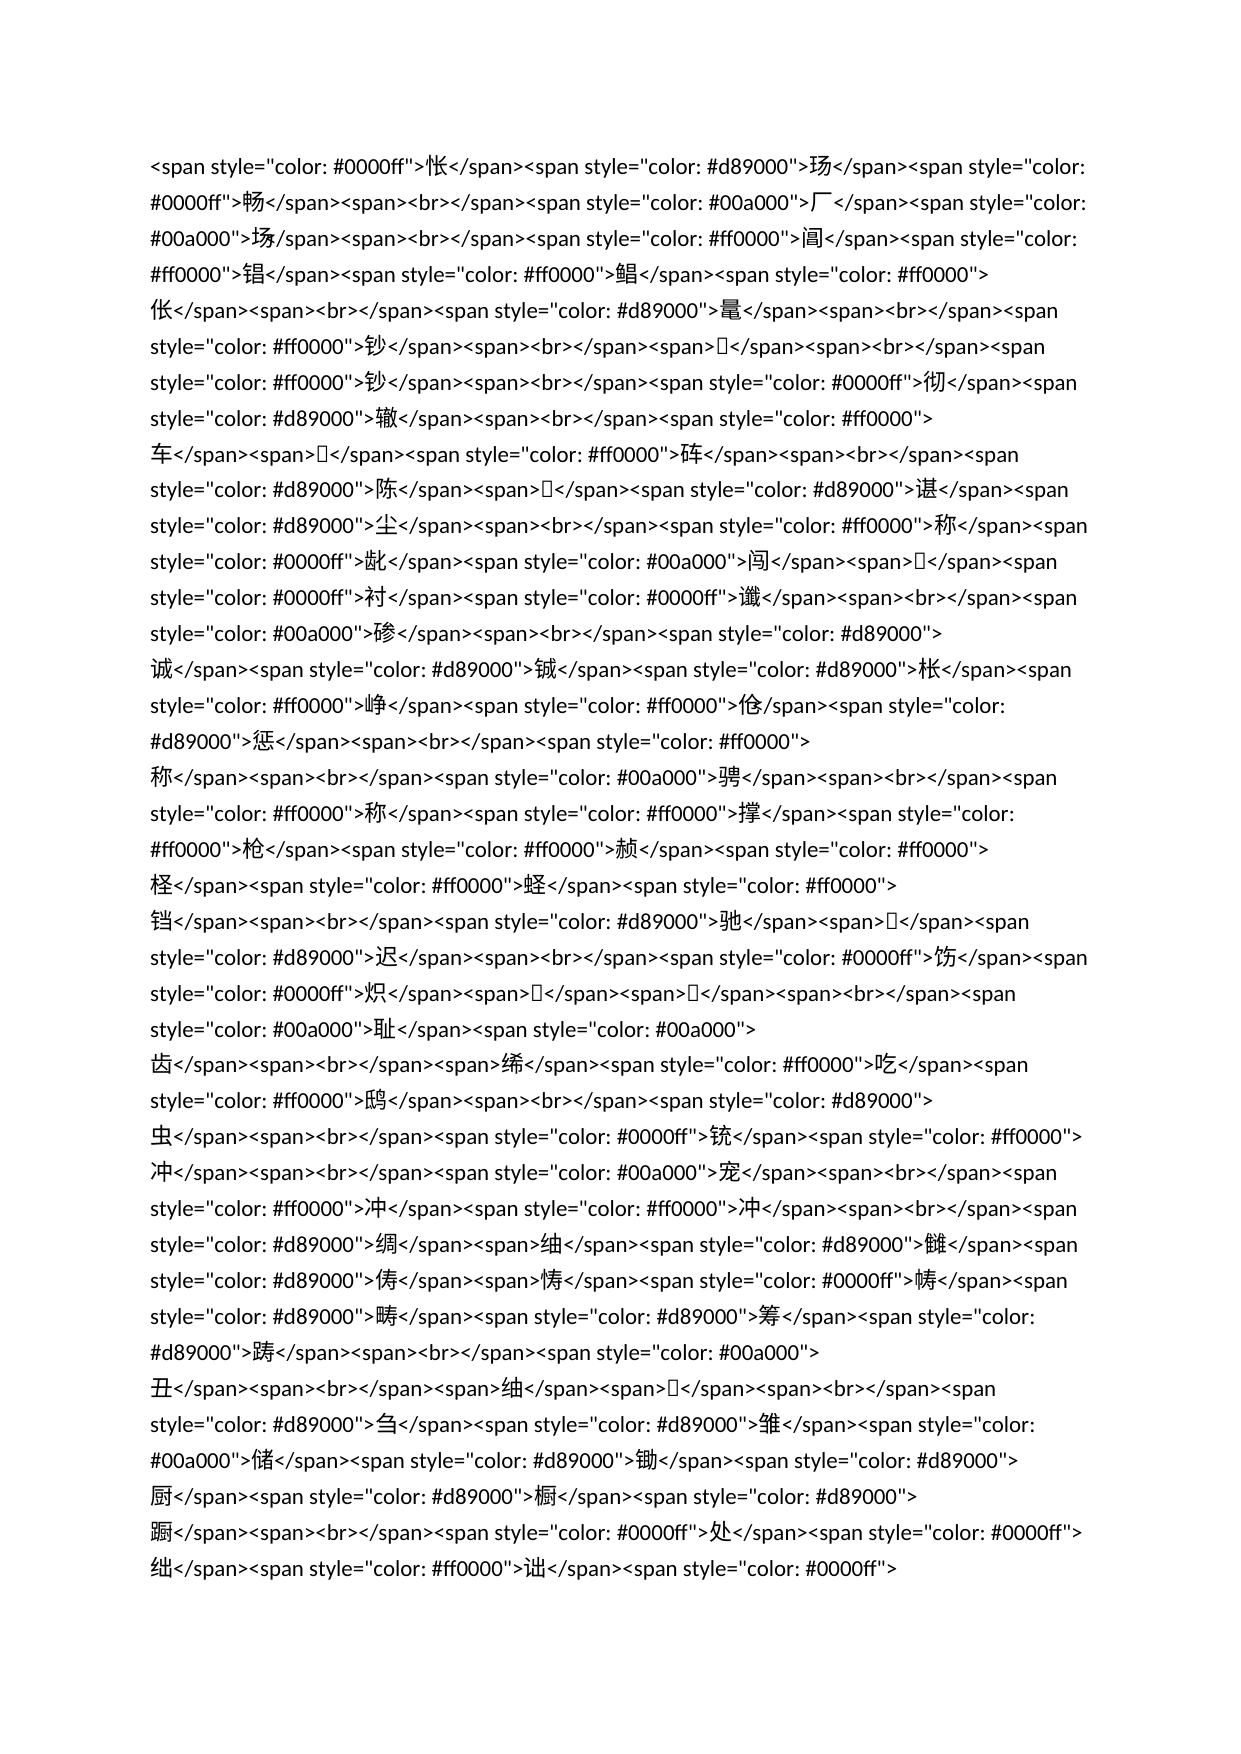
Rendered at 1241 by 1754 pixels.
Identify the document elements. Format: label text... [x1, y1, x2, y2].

text <span style="color: #0000ff">怅</span><span style="color: #d89000">玚</span><span style="color: #0000ff">畅</span><span><br></span><span style="color: #00a000">厂</span><span style="color: #00a000">场</span><span><br></span><span style="color: #ff0000">阊</span><span style="color: #ff0000">锠</span><span style="color: #ff0000">鲳</span><span style="color: #ff0000">伥</span><span><br></span><span style="color: #d89000">鼌</span><span><br></span><span style="color: #ff0000">钞</span><span><br></span><span>𪎊</span><span><br></span><span style="color: #ff0000">钞</span><span><br></span><span style="color: #0000ff">彻</span><span style="color: #d89000">辙</span><span><br></span><span style="color: #ff0000">车</span><span>𪠳</span><span style="color: #ff0000">砗</span><span><br></span><span style="color: #d89000">陈</span><span>𫈟</span><span style="color: #d89000">谌</span><span style="color: #d89000">尘</span><span><br></span><span style="color: #ff0000">称</span><span style="color: #0000ff">龀</span><span style="color: #00a000">闯</span><span>𠋆</span><span style="color: #0000ff">衬</span><span style="color: #0000ff">谶</span><span><br></span><span style="color: #00a000">碜</span><span><br></span><span style="color: #d89000">诚</span><span style="color: #d89000">铖</span><span style="color: #d89000">枨</span><span style="color: #ff0000">峥</span><span style="color: #ff0000">伧</span><span style="color: #d89000">惩</span><span><br></span><span style="color: #ff0000">称</span><span><br></span><span style="color: #00a000">骋</span><span><br></span><span style="color: #ff0000">称</span><span style="color: #ff0000">撑</span><span style="color: #ff0000">枪</span><span style="color: #ff0000">赪</span><span style="color: #ff0000">柽</span><span style="color: #ff0000">蛏</span><span style="color: #ff0000">铛</span><span><br></span><span style="color: #d89000">驰</span><span>𫔂</span><span style="color: #d89000">迟</span><span><br></span><span style="color: #0000ff">饬</span><span style="color: #0000ff">炽</span><span>𫛶</span><span>𠡠</span><span><br></span><span style="color: #00a000">耻</span><span style="color: #00a000">齿</span><span><br></span><span>𫄨</span><span style="color: #ff0000">吃</span><span style="color: #ff0000">鸱</span><span><br></span><span style="color: #d89000">虫</span><span><br></span><span style="color: #0000ff">铳</span><span style="color: #ff0000">冲</span><span><br></span><span style="color: #00a000">宠</span><span><br></span><span style="color: #ff0000">冲</span><span style="color: #ff0000">冲</span><span><br></span><span style="color: #d89000">绸</span><span>䌷</span><span style="color: #d89000">雠</span><span style="color: #d89000">俦</span><span>㤽</span><span style="color: #0000ff">帱</span><span style="color: #d89000">畴</span><span style="color: #d89000">筹</span><span style="color: #d89000">踌</span><span><br></span><span style="color: #00a000">丑</span><span><br></span><span>䌷</span><span>𥬠</span><span><br></span><span style="color: #d89000">刍</span><span style="color: #d89000">雏</span><span style="color: #00a000">储</span><span style="color: #d89000">锄</span><span style="color: #d89000">厨</span><span style="color: #d89000">橱</span><span style="color: #d89000">蹰</span><span><br></span><span style="color: #0000ff">处</span><span style="color: #0000ff">绌</span><span style="color: #ff0000">诎</span><span style="color: #0000ff">触</span><span><br></span><span style="color: #0000ff">处</span><span style="color: #00a000">储</span><span style="color: #00a000">础</span><span>𫜭</span><span><br></span><span>䝙</span><span style="color: #ff0000">出</span><span><br></span><span style="color: #d89000">传</span><span>䌸</span><span><br></span><span style="color: #0000ff">钏</span><span><br></span><span style="color: #ff0000">创</span><span style="color: #0000ff">怆</span><span style="color: #00a000">闯</span><span><br></span><span style="color: #00a000">抢</span><span style="color: #00a000">闯</span><span><br></span><span style="color: #ff0000">囱</span><span style="color: #ff0000">创</span><span style="color: #ff0000">疮</span><span>𪭢</span><span><br></span><span style="color: #d89000">锤</span><span style="color: #d89000">锤</span><span><br></span><span style="color: #d89000">纯</span><span style="color: #d89000">鹑</span><span style="color: #d89000">唇</span><span style="color: #d89000">莼</span><span><br></span><span style="color: #0000ff">龊</span><span style="color: #0000ff">辍</span><span style="color: #0000ff">绰</span><span><br></span><span style="color: #d89000">词</span><span style="color: #ff0000">兹</span><span style="color: #d89000">鹚</span><span style="color: #d89000">辞</span><span><br></span><span style="color: #0000ff">厕</span><span style="color: #0000ff">赐</span><span><br></span><span style="color: #0000ff">从</span><span style="color: #d89000">丛</span><span><br></span><span style="color: #ff0000">囱</span><span style="color: #ff0000">葱</span><span style="color: #ff0000">聪</span><span style="color: #ff0000">骢</span><span style="color: #0000ff">从</span><span>𪻐</span><span style="color: #ff0000">枞</span><span style="color: #ff0000">苁</span><span>𫓩</span><span style="color: #d89000">丛</span><span><br></span><span style="color: #0000ff">凑</span><span style="color: #0000ff">辏</span><span><br></span><span>𫖹</span><span style="color: #0000ff">错</span><span style="color: #d89000">镞</span><span style="color: #00a000">数</span><span style="color: #ff0000">趋</span><span><br></span><span style="color: #00a000">攒</span><span>𪴙</span><span><br></span><span style="color: #0000ff">窜</span><span style="color: #ff0000">镩</span><span><br></span><span style="color: #ff0000">撺</span><span style="color: #ff0000">蹿</span><span style="color: #ff0000">镩</span><span><br></span><span style="color: #ff0000">缞</span><span><br></span><span style="color: #d89000">鹾</span><span><br></span><span style="color: #0000ff">错</span><span style="color: #0000ff">锉</span><span><br></span><span>𫄤</span><span><br></span><span style="color: #d89000">达</span><span style="color: #ff0000">哒</span><span>𫄤</span><span style="color: #d89000">鞑</span><span><br></span><span style="color: #ff0000">哒</span><span style="color: #ff0000">跶</span><span><br></span><span style="color: #0000ff">轪</span><span style="color: #0000ff">贷</span><span style="color: #0000ff">叇</span><span style="color: #0000ff">绐</span><span style="color: #d89000">骀</span><span style="color: #0000ff">带</span><span><br></span><span style="color: #ff0000">呆</span><span><br></span><span style="color: #00a000">钽</span><span style="color: #0000ff">惮</span><span style="color: #d89000">弹</span><span style="color: #0000ff">瘅</span><span style="color: #0000ff">诞</span><span style="color: #ff0000">担</span><span><br></span><span style="color: #00a000">掸</span><span style="color: #00a000">胆</span><span><br></span><span style="color: #ff0000">单</span><span style="color: #ff0000">郸</span><span style="color: #ff0000">殚</span><span style="color: #0000ff">瘅</span><span style="color: #ff0000">箪</span><span style="color: #ff0000">担</span><span><br></span><span style="color: #0000ff">砀</span><span style="color: #0000ff">荡</span><span style="color: #0000ff">荡</span><span style="color: #ff0000">当</span><span style="color: #0000ff">档</span><span><br></span><span style="color: #ff0000">当</span><span style="color: #0000ff">挡</span><span style="color: #0000ff">档</span><span style="color: #00a000">党</span><span style="color: #00a000">谠</span><span><br></span><span style="color: #ff0000">当</span><span style="color: #ff0000">当</span><span style="color: #ff0000">珰</span><span style="color: #ff0000">裆</span><span style="color: #ff0000">筜</span><span style="color: #ff0000">铛</span><span><br></span><span style="color: #0000ff">盗</span><span style="color: #00a000">导</span><span style="color: #0000ff">帱</span><span style="color: #0000ff">焘</span><span><br></span><span style="color: #00a000">岛</span><span style="color: #00a000">捣</span><span style="color: #00a000">导</span><span style="color: #00a000">捣</span><span style="color: #00a000">祷</span><span><br></span><span style="color: #0000ff">邓</span><span style="color: #0000ff">镫</span><span><br></span><span style="color: #ff0000">灯</span><span style="color: #0000ff">镫</span><span><br></span><span style="color: #d89000">涤</span><span style="color: #0000ff">适</span><span style="color: #d89000">敌</span><span style="color: #d89000">镝</span><span style="color: #d89000">籴</span><span>𫔂</span><span style="color: #d89000">觌</span><span><br></span><span style="color: #0000ff">缔</span><span style="color: #0000ff">谛</span><span style="color: #0000ff">递</span><span><br></span><span style="color: #00a000">诋</span><span><br></span><span>𫔂</span><span style="color: #d89000">镝</span><span>䃅</span><span><br></span><span style="color: #d89000">钿</span><span style="color: #0000ff">电</span><span style="color: #0000ff">淀</span><span style="color: #0000ff">垫</span><span><br></span><span style="color: #00a000">点</span><span><br></span><span style="color: #ff0000">颠</span><span style="color: #ff0000">巅</span><span style="color: #ff0000">癫</span><span><br></span><span style="color: #0000ff">吊</span><span style="color: #0000ff">铞</span><span style="color: #0000ff">钓</span><span>𫍥</span><span style="color: #0000ff">铫</span><span style="color: #0000ff">调</span><span>𦰏</span><span style="color: #0000ff">窎</span><span><br></span><span style="color: #00a000">鸟</span><span><br></span><span style="color: #ff0000">雕</span><span style="color: #ff0000">雕</span><span style="color: #ff0000">雕</span><span style="color: #ff0000">鲷</span><span><br></span><span style="color: #d89000">绖</span><span style="color: #d89000">谍</span><span style="color: #d89000">鲽</span><span style="color: #d89000">叠</span><span><br></span><span style="color: #0000ff">锭</span><span style="color: #0000ff">订</span><span style="color: #0000ff">钉</span><span style="color: #0000ff">饤</span><span style="color: #00a000">铤</span><span><br></span><span style="color: #00a000">顶</span><span><br></span><span style="color: #0000ff">钉</span><span><br></span><span style="color: #ff0000">丢</span><span style="color: #ff0000">铥</span><span><br></span><span style="color: #0000ff">冻</span><span style="color: #0000ff">栋</span><span style="color: #0000ff">动</span><span><br></span><span style="color: #ff0000">冬</span><span style="color: #ff0000">东</span><span><br></span><span style="color: #0000ff">饾</span><span style="color: #00a000">斗</span><span style="color: #0000ff">窦</span><span style="color: #d89000">读</span><span><br></span><span style="color: #0000ff">顿</span><span style="color: #d89000">独</span><span style="color: #d89000">渎</span><span style="color: #d89000">椟</span><span>㱩</span><span style="color: #d89000">犊</span><span style="color: #d89000">牍</span><span style="color: #d89000">读</span><span style="color: #d89000">黩</span><span><br></span><span style="color: #0000ff">镀</span><span><br></span><span style="color: #00a000">赌</span><span style="color: #00a000">笃</span><span><br></span><span style="color: #d89000">阇</span><span><br></span><span style="color: #0000ff">缎</span><span style="color: #0000ff">锻</span><span style="color: #0000ff">断</span><span style="color: #0000ff">簖</span><span><br></span><span style="color: #0000ff">兑</span><span style="color: #0000ff">队</span><span style="color: #0000ff">对</span><span style="color: #00a000">怼</span><span><br></span><span style="color: #0000ff">钝</span><span style="color: #d89000">饨</span><span style="color: #0000ff">顿</span><span style="color: #ff0000">吨</span><span style="color: #0000ff">炖</span><span><br></span><span style="color: #00a000">趸</span><span style="color: #d89000">饨</span><span style="color: #0000ff">顿</span><span style="color: #0000ff">炖</span><span><br></span><span style="color: #0000ff">炖</span><span><br></span><span style="color: #d89000">夺</span><span>𫋷</span><span style="color: #d89000">铎</span><span><br></span><span style="color: #0000ff">驮</span><span style="color: #0000ff">饳</span><span style="color: #0000ff">堕</span><span><br></span><span style="color: #00a000">缍</span><span style="color: #00a000">亸</span><span><br></span><span style="color: #d89000">讹</span><span style="color: #d89000">锇</span><span style="color: #d89000">鹅</span><span style="color: #d89000">额</span><span><br></span><span style="color: #0000ff">轭</span><span style="color: #0000ff">谔</span><span style="color: #0000ff">锷</span><span style="color: #0000ff">颚</span><span style="color: #0000ff">鹗</span><span style="color: #0000ff">腭</span><span style="color: #0000ff">饿</span><span style="color: #0000ff">垩</span><span style="color: #00a000">哑</span><span style="color: #0000ff">恶</span><span style="color: #d89000">额</span><span style="color: #0000ff">鳄</span><span style="color: #ff0000">阏</span><span><br></span><span style="color: #0000ff">恶</span><span style="color: #0000ff">恶</span><span><br></span><span style="color: #ff0000">疴</span><span><br></span><span style="color: #0000ff">诶</span><span><br></span><span style="color: #0000ff">诶</span><span><br></span><span style="color: #d89000">鲕</span><span style="color: #d89000">儿</span><span><br></span><span style="color: #0000ff">贰</span><span style="color: #00a000">铒</span><span><br></span><span style="color: #00a000">铒</span><span style="color: #00a000">饵</span><span style="color: #00a000">尔</span><span style="color: #00a000">迩</span><span><br></span><span style="color: #d89000">阀</span><span style="color: #d89000">罚</span><span><br></span><span style="color: #0000ff">珐</span><span><br></span><span style="color: #ff0000">钫</span><span style="color: #ff0000">发</span><span><br></span><span style="color: #ff0000">发</span><span><br></span><span style="color: #d89000">钒</span><span style="color: #0000ff">泛</span><span style="color: #d89000">烦</span><span>𫔍</span><span style="color: #d89000">矾</span><span><br></span><span style="color: #0000ff">贩</span><span style="color: #0000ff">饭</span><span style="color: #0000ff">泛</span><span style="color: #0000ff">范</span><span style="color: #0000ff">泛</span><span>𫐊</span><span><br></span><span style="color: #d89000">鲂</span><span><br></span><span style="color: #00a000">纺</span><span style="color: #00a000">访</span><span><br></span><span style="color: #ff0000">钫</span><span><br></span><span style="color: #0000ff">费</span><span style="color: #0000ff">镄</span><span style="color: #ff0000">鲱</span><span style="color: #0000ff">废</span><span>𪱥</span><span><br></span><span style="color: #00a000">诽</span><span><br></span><span style="color: #ff0000">绯</span><span style="color: #ff0000">飞</span><span><br></span><span>𣸣</span><span style="color: #d89000">坟</span><span>𪩸</span><span>𫅗</span><span style="color: #d89000">豮</span><span><br></span><span style="color: #0000ff">贲</span><span style="color: #0000ff">偾</span><span style="color: #0000ff">愤</span><span style="color: #d89000">坟</span><span style="color: #ff0000">喷</span><span>𪱥</span><span style="color: #0000ff">奋</span><span style="color: #0000ff">粪</span><span><br></span><span style="color: #ff0000">纷</span><span><br></span><span style="color: #0000ff">缝</span><span style="color: #ff0000">沨</span><span style="color: #d89000">冯</span><span><br></span><span style="color: #ff0000">风</span><span style="color: #00a000">讽</span><span style="color: #0000ff">凤</span><span style="color: #0000ff">赗</span><span style="color: #0000ff">缝</span><span><br></span><span style="color: #ff0000">风</span><span style="color: #ff0000">枫</span><span style="color: #ff0000">疯</span><span style="color: #00a000">讽</span><span style="color: #ff0000">锋</span><span style="color: #ff0000">丰</span><span style="color: #ff0000">沣</span><span><br></span><span style="color: #0000ff">复</span><span><br></span><span style="color: #d89000">佛</span><span style="color: #d89000">绋</span><span style="color: #d89000">绂</span><span style="color: #d89000">韨</span><span>𫛳</span><span style="color: #d89000">辐</span><span style="color: #d89000">凫</span><span style="color: #0000ff">缚</span><span><br></span><span style="color: #0000ff">讣</span><span style="color: #0000ff">驸</span><span style="color: #0000ff">鲋</span><span style="color: #0000ff">复</span><span style="color: #0000ff">复</span><span style="color: #0000ff">鳆</span><span style="color: #0000ff">负</span><span style="color: #0000ff">妇</span><span style="color: #0000ff">赙</span><span style="color: #0000ff">赋</span><span><br></span><span style="color: #00a000">辅</span><span style="color: #00a000">抚</span><span>𫖯</span><span><br></span><span>𫓧</span><span style="color: #ff0000">麸</span><span style="color: #ff0000">肤</span><span><br></span><span style="color: #0000ff">价</span><span><br></span><span style="color: #d89000">轧</span><span><br></span><span style="color: #d89000">钆</span><span><br></span><span style="color: #0000ff">钙</span><span style="color: #0000ff">盖</span><span><br></span><span style="color: #ff0000">该</span><span style="color: #ff0000">赅</span><span><br></span><span style="color: #0000ff">干</span><span style="color: #0000ff">干</span><span style="color: #0000ff">绀</span><span style="color: #0000ff">赣</span><span><br></span><span style="color: #00a000">杆</span><span style="color: #00a000">秆</span><span style="color: #00a000">赶</span><span><br></span><span style="color: #0000ff">干</span><span style="color: #ff0000">尴</span><span><br></span><span style="color: #0000ff">杠</span><span style="color: #ff0000">钢</span><span style="color: #0000ff">戆</span><span><br></span><span style="color: #ff0000">冈</span><span style="color: #00a000">岗</span><span><br></span><span style="color: #ff0000">冈</span><span style="color: #ff0000">刚</span><span>㧏</span><span style="color: #00a000">岗</span><span style="color: #ff0000">纲</span><span style="color: #ff0000">钢</span><span style="color: #ff0000">缰</span><span><br></span><span style="color: #0000ff">诰</span><span style="color: #0000ff">锆</span><span><br></span><span style="color: #00a000">缟</span><span style="color: #0000ff">镐</span><span style="color: #00a000">搅</span><span><br></span><span style="color: #ff0000">睾</span> [150, 150, 1090, 1583]
